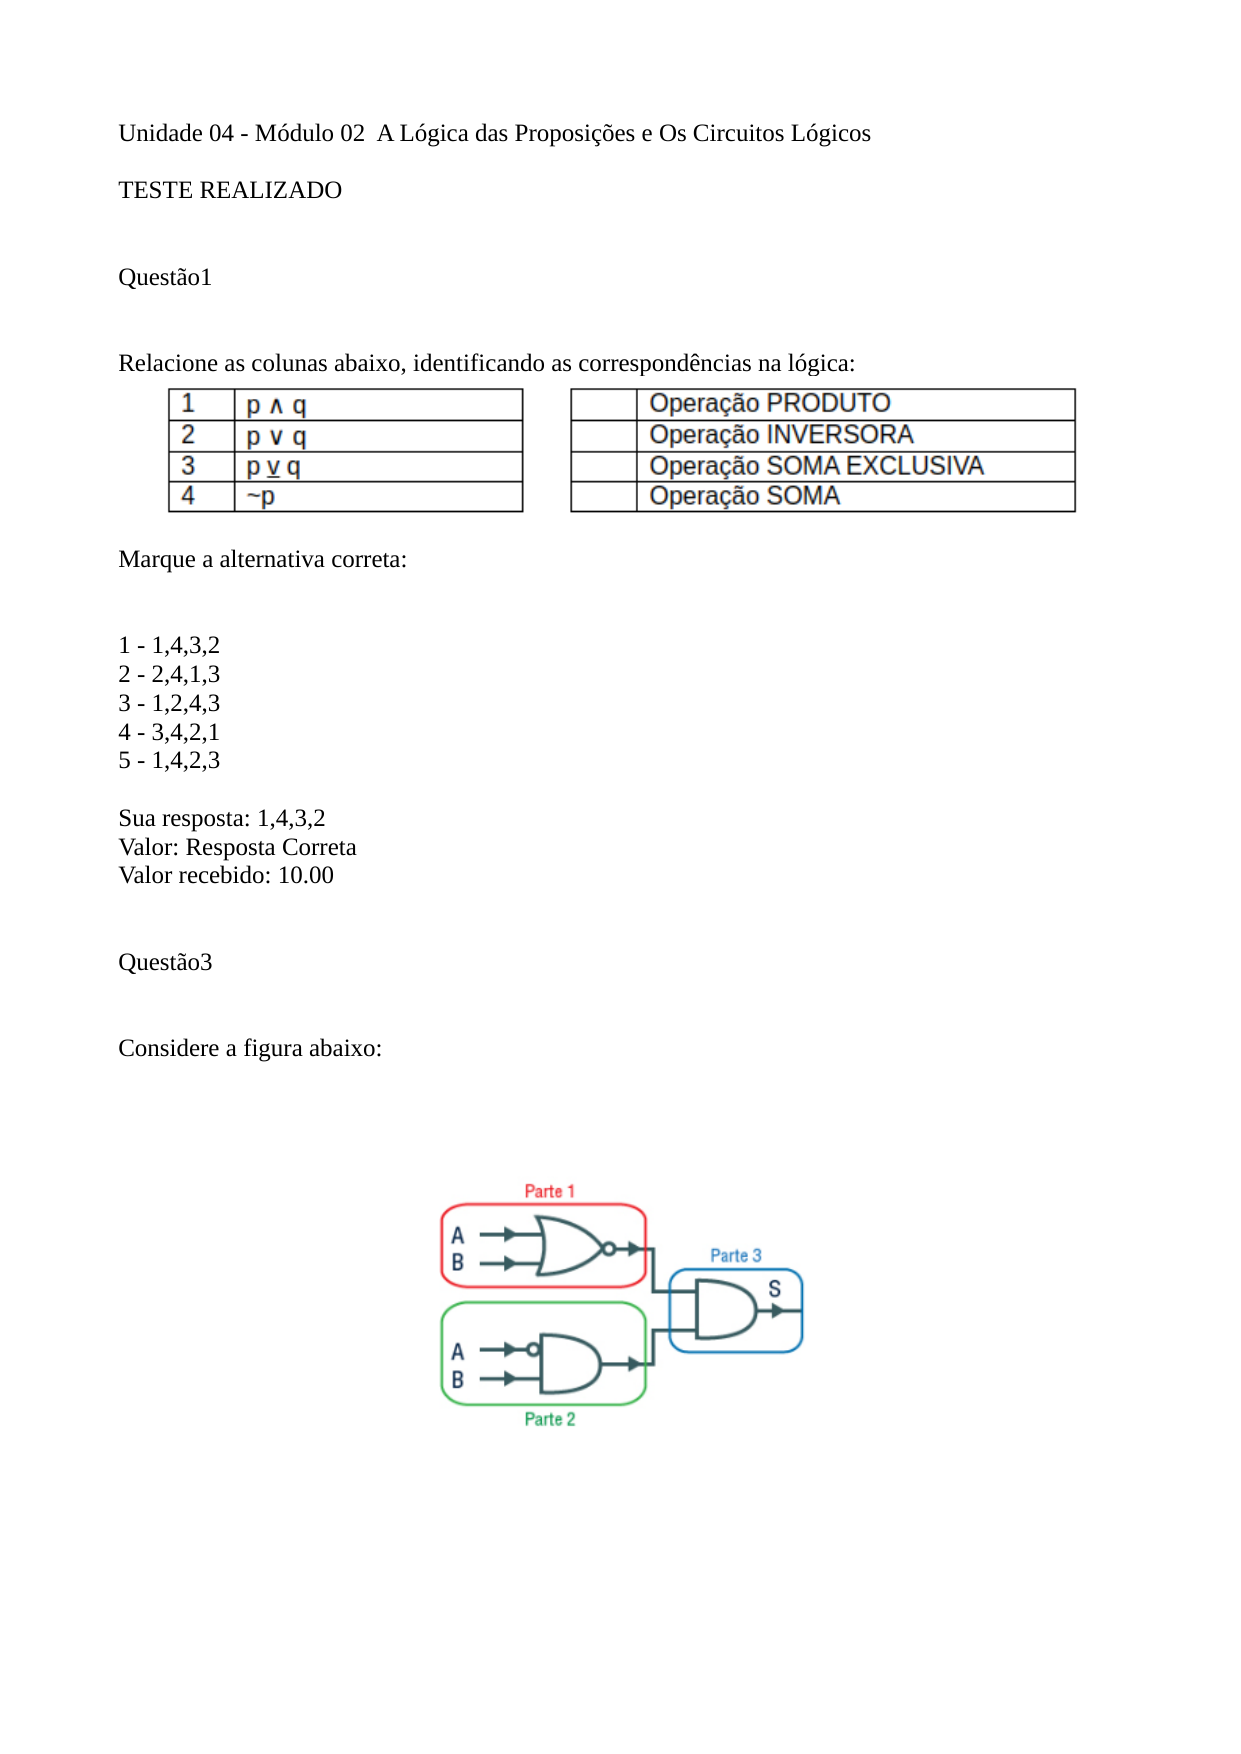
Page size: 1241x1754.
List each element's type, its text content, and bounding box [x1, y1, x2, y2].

text Valor recebido: 10.00 [118, 860, 1122, 889]
text Marque a alternativa correta: [118, 377, 1122, 573]
text Sua resposta: 1,4,3,2 [118, 803, 1122, 832]
text Unidade 04 - Módulo 02 A Lógica das Proposições e Os Circuitos Lógicos [118, 118, 1122, 147]
text 3 - 1,2,4,3 [118, 688, 1122, 717]
text 4 - 3,4,2,1 [118, 717, 1122, 745]
picture [434, 1176, 806, 1441]
text TESTE REALIZADO [118, 176, 1122, 204]
text 5 - 1,4,2,3 [118, 745, 1122, 774]
text Questão1 [118, 262, 1122, 291]
text Questão3 [118, 947, 1122, 975]
text 2 - 2,4,1,3 [118, 659, 1122, 688]
picture [146, 376, 1095, 544]
text Relacione as colunas abaixo, identificando as correspondências na lógica: [118, 348, 1122, 377]
text Valor: Resposta Correta [118, 832, 1122, 860]
text Considere a figura abaixo: [118, 1033, 1122, 1062]
text 1 - 1,4,3,2 [118, 630, 1122, 659]
